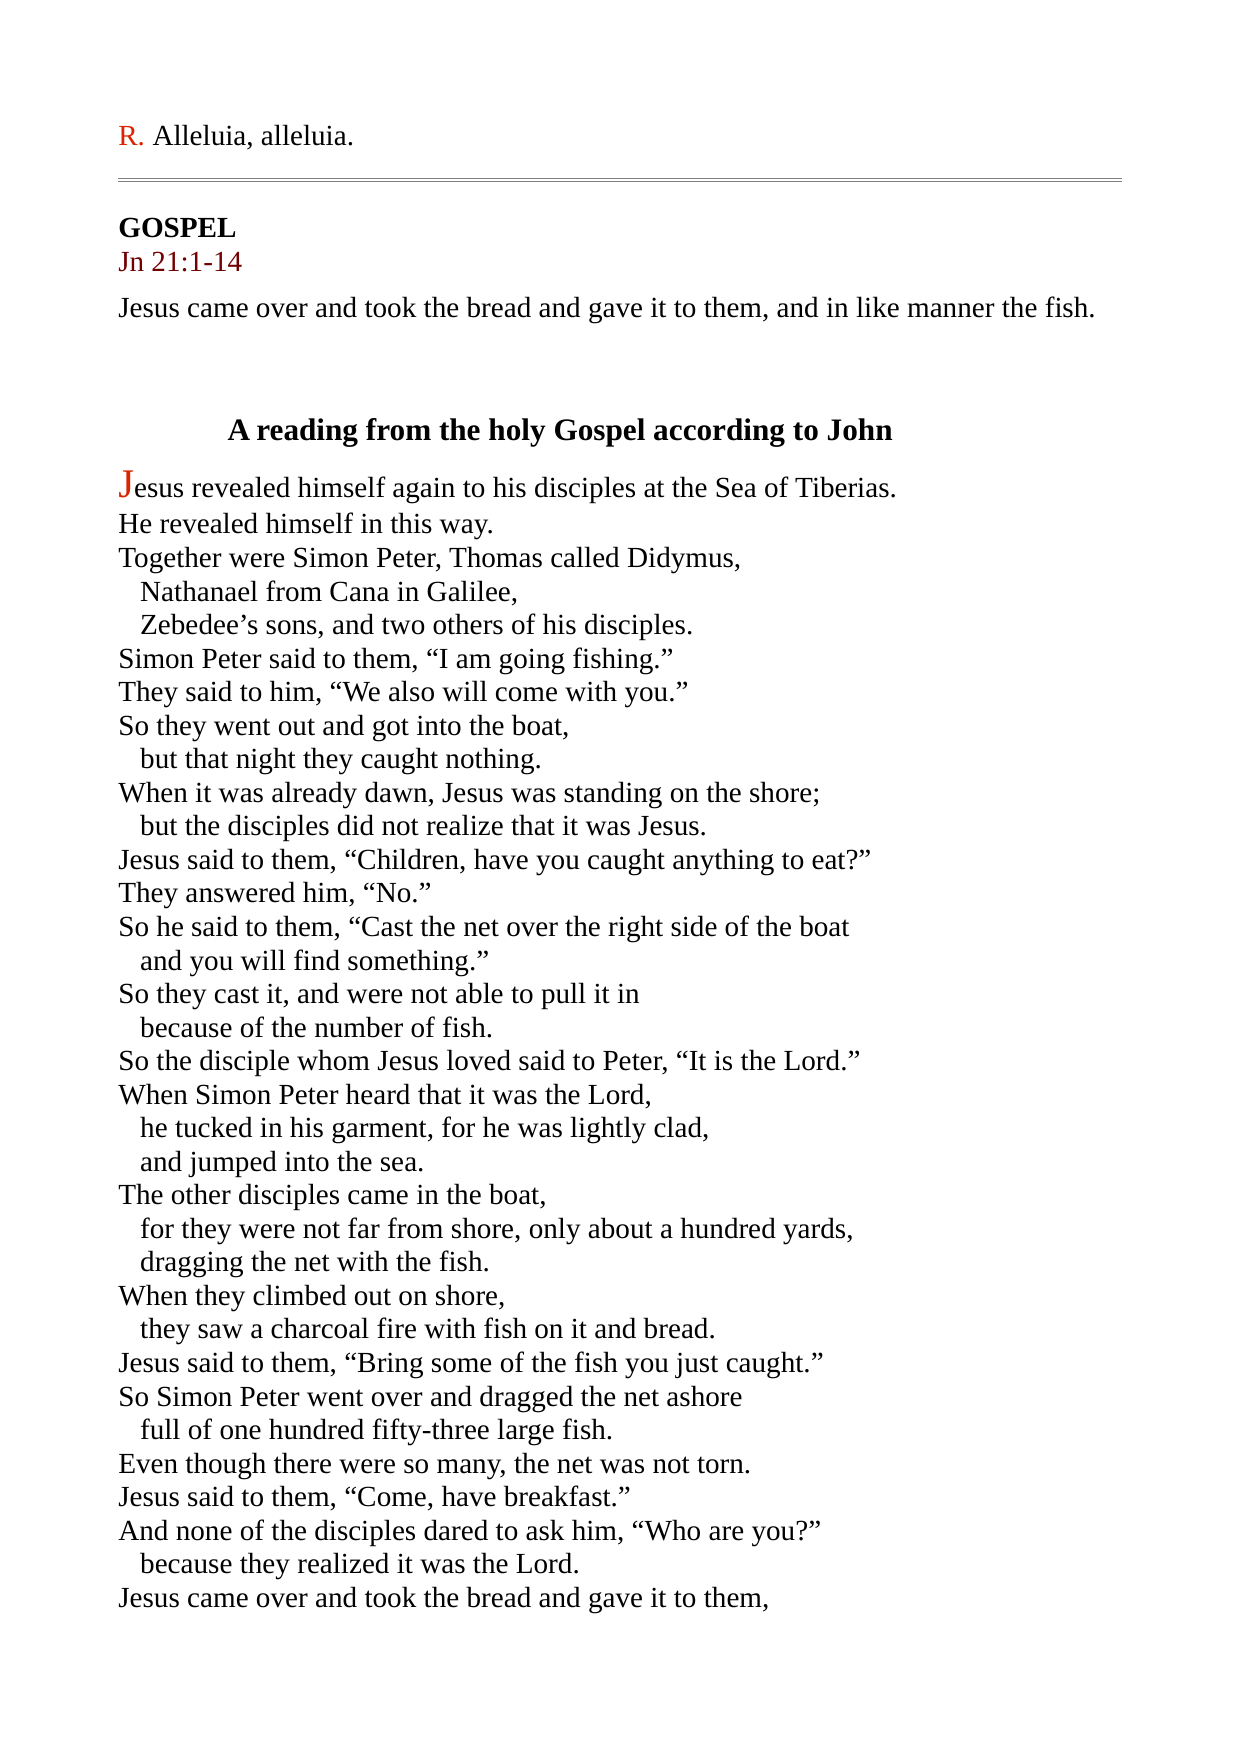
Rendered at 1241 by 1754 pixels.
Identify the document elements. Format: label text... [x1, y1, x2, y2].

text A reading from the holy Gospel according to John [118, 336, 1122, 447]
text Jesus revealed himself again to his disciples at the Sea of Tiberias. He revealed himself in this way. Together were Simon Peter, Thomas called Didymus, Nathanael from Cana in Galilee, Zebedee’s sons, and two others of his disciples. Simon Peter said to them, “I am going fishing.” They said to him, “We also will come with you.” So they went out and got into the boat, but that night they caught nothing. When it was already dawn, Jesus was standing on the shore; but the disciples did not realize that it was Jesus. Jesus said to them, “Children, have you caught anything to eat?” They answered him, “No.” So he said to them, “Cast the net over the right side of the boat and you will find something.” So they cast it, and were not able to pull it in because of the number of fish. So the disciple whom Jesus loved said to Peter, “It is the Lord.” When Simon Peter heard that it was the Lord, he tucked in his garment, for he was lightly clad, and jumped into the sea. The other disciples came in the boat, for they were not far from shore, only about a hundred yards, dragging the net with the fish. When they climbed out on shore, they saw a charcoal fire with fish on it and bread. Jesus said to them, “Bring some of the fish you just caught.” So Simon Peter went over and dragged the net ashore full of one hundred fifty-three large fish. Even though there were so many, the net was not torn. Jesus said to them, “Come, have breakfast.” And none of the disciples dared to ask him, “Who are you?” because they realized it was the Lord. Jesus came over and took the bread and gave it to them, [118, 460, 1122, 1613]
text R. Alleluia, alleluia. [118, 118, 1122, 152]
text Jesus came over and took the bread and gave it to them, and in like manner the fish. [118, 290, 1122, 323]
text GOSPEL Jn 21:1-14 [118, 210, 1122, 277]
